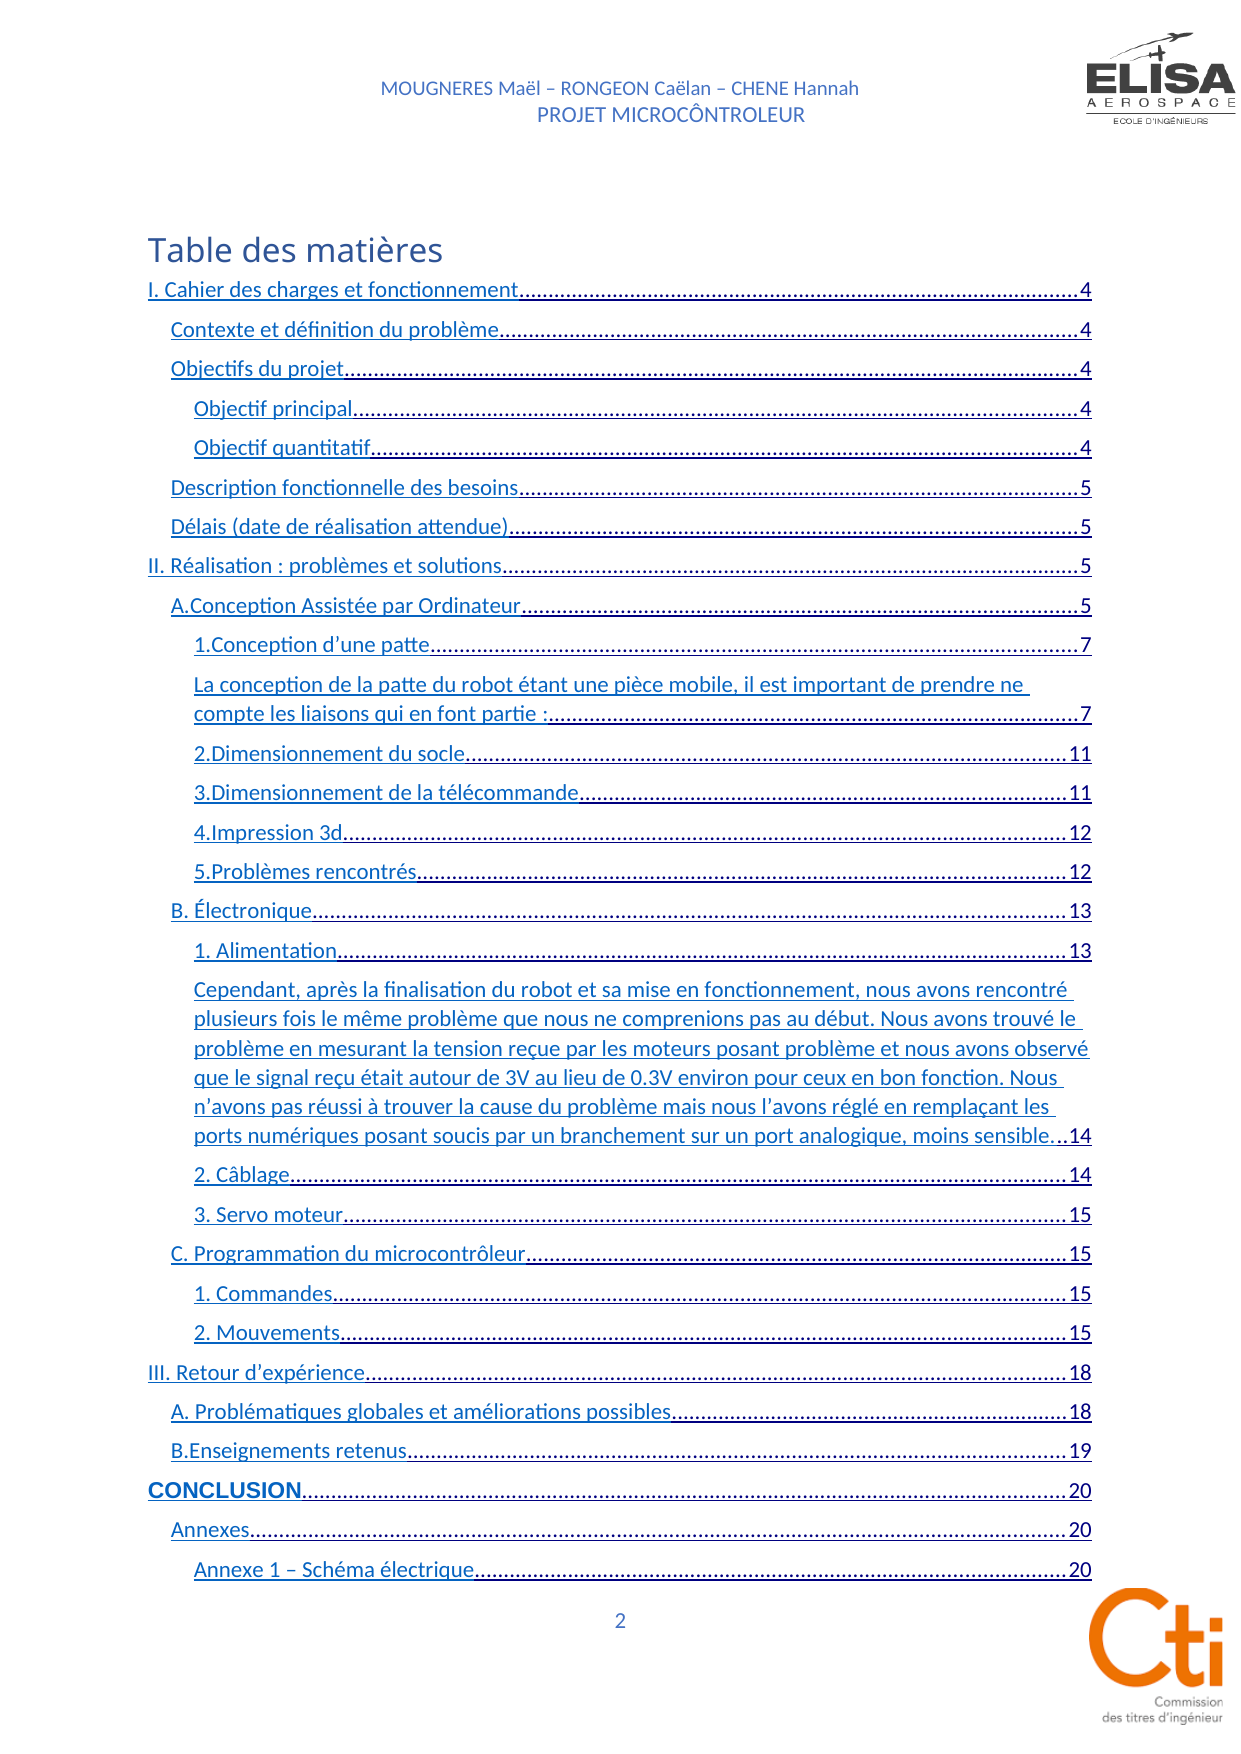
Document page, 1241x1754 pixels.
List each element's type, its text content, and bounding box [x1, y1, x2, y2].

text Cependant, après la finalisation du robot et sa mise en fonctionnement, nous avons rencontré plusieurs fois le même problème que nous ne comprenions pas au début. Nous avons trouvé le problème en mesurant la tension reçue par les moteurs posant problème et nous avons observé que le signal reçu était autour de 3V au lieu de 0.3V environ pour ceux en bon fonction. Nous n’avons pas réussi à trouver la cause du problème mais nous l’avons réglé en remplaçant les ports numériques posant soucis par un branchement sur un port analogique, moins sensible. 14 [193, 976, 1093, 1149]
text Contexte et définition du problème 4 [171, 315, 1093, 343]
text 1. Alimentation 13 [193, 936, 1093, 964]
text Objectif principal 4 [193, 394, 1093, 422]
text 2. Dimensionnement du socle 11 [193, 739, 1093, 767]
text Objectifs du projet 4 [171, 354, 1093, 382]
text A. Problématiques globales et améliorations possibles 18 [171, 1397, 1093, 1425]
text Annexes 20 [171, 1516, 1093, 1544]
text III. Retour d’expérience 18 [148, 1358, 1093, 1386]
text 1. Conception d’une patte 7 [193, 631, 1093, 659]
text B. Enseignements retenus 19 [171, 1437, 1093, 1465]
text Objectif quantitatif 4 [193, 433, 1093, 461]
text C. Programmation du microcontrôleur 15 [171, 1239, 1093, 1267]
text 1. Commandes 15 [193, 1279, 1093, 1307]
text 4. Impression 3d 12 [193, 818, 1093, 846]
text 5. Problèmes rencontrés 12 [193, 857, 1093, 885]
text A. Conception Assistée par Ordinateur 5 [171, 591, 1093, 619]
text I. Cahier des charges et fonctionnement 4 [148, 275, 1093, 303]
text Description fonctionnelle des besoins 5 [171, 473, 1093, 501]
text II. Réalisation : problèmes et solutions 5 [148, 552, 1093, 580]
text Délais (date de réalisation attendue) 5 [171, 512, 1093, 540]
text 3. Dimensionnement de la télécommande 11 [193, 778, 1093, 806]
text B. Électronique 13 [171, 897, 1093, 924]
text CONCLUSION 20 [148, 1476, 1093, 1504]
text Annexe 1 – Schéma électrique 20 [193, 1555, 1093, 1583]
text 2. Câblage 14 [193, 1160, 1093, 1188]
text Table des matières [148, 227, 1093, 273]
text La conception de la patte du robot étant une pièce mobile, il est important de prendre ne compte les liaisons qui en font partie : 7 [193, 670, 1093, 727]
text 2. Mouvements 15 [193, 1318, 1093, 1346]
text 3. Servo moteur 15 [193, 1200, 1093, 1228]
